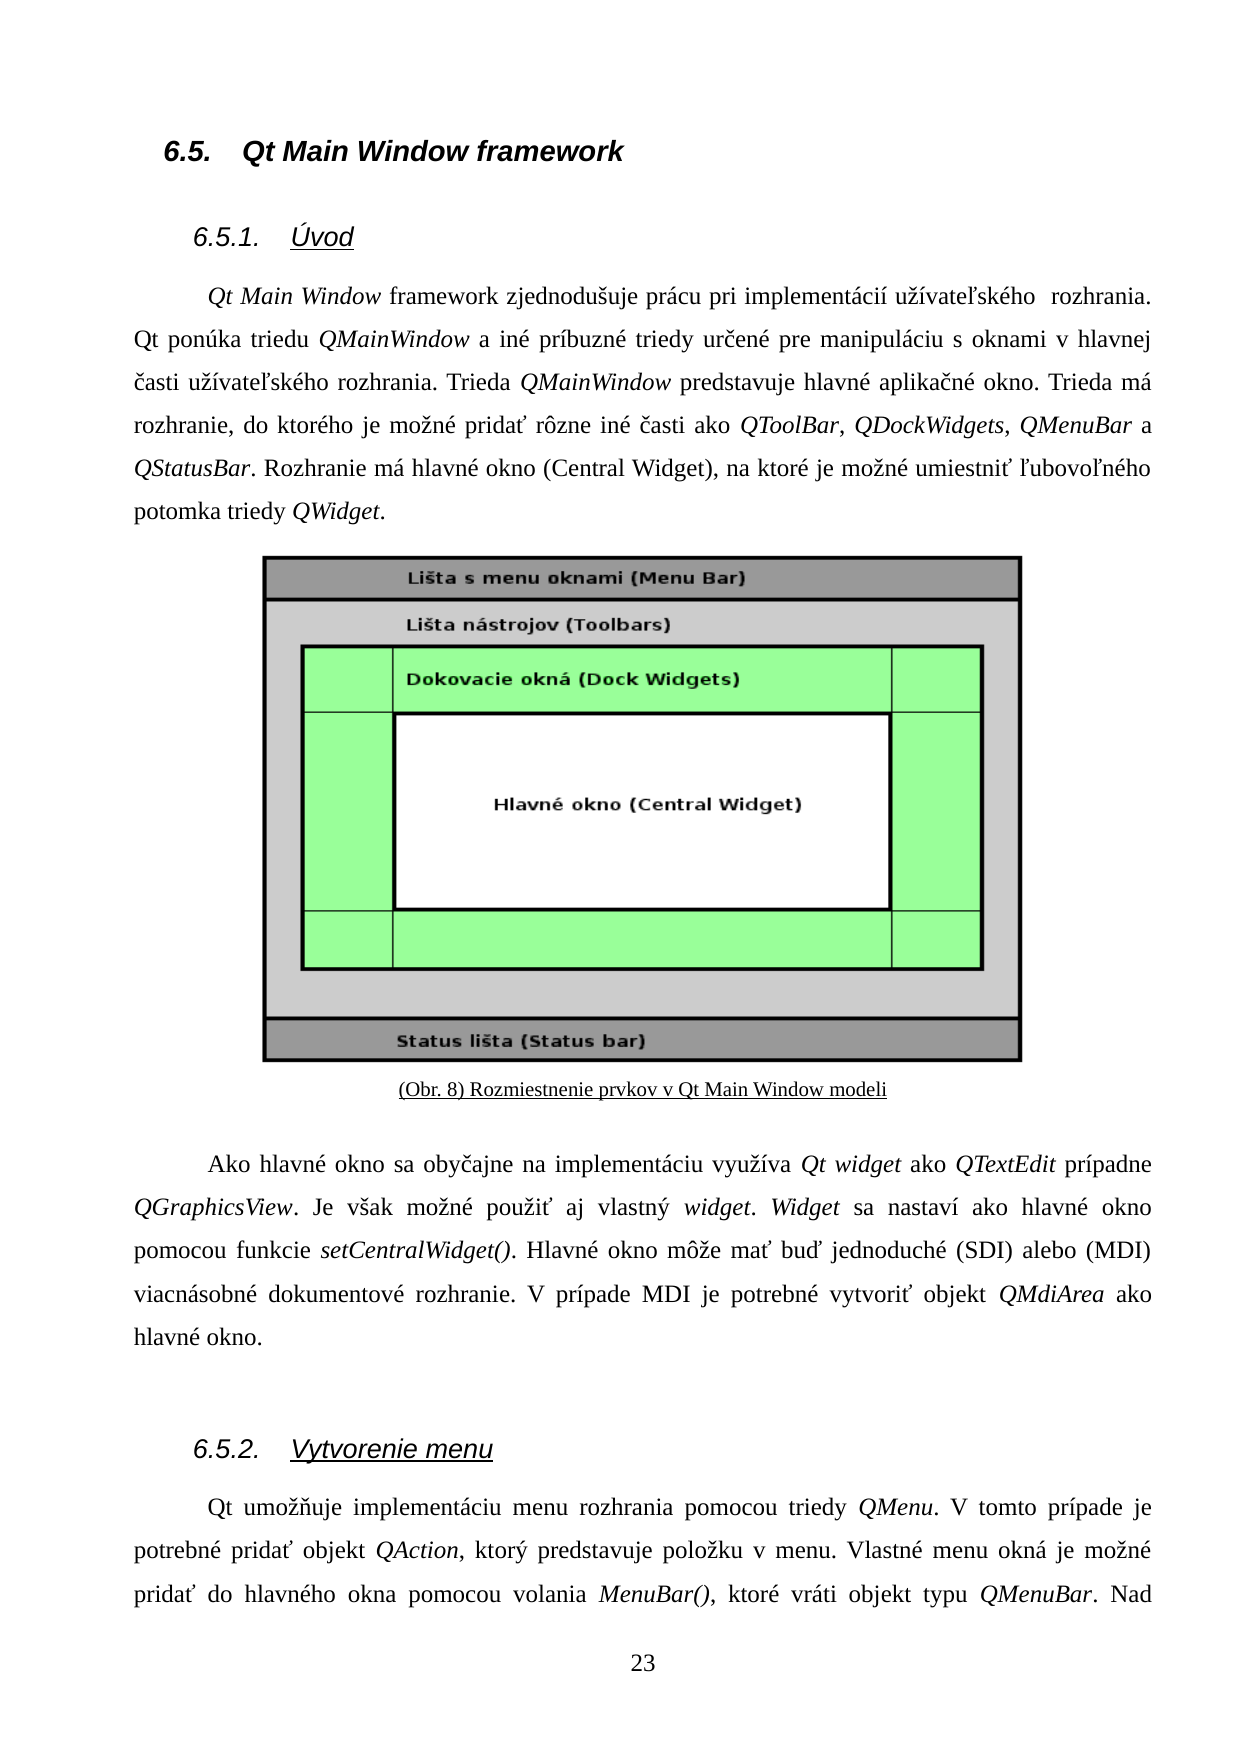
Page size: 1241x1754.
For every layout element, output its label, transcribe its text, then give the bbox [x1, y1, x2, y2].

subtitle Úvod [193, 221, 1152, 253]
subtitle Vytvorenie menu [193, 1433, 1152, 1464]
subtitle Qt Main Window framework [163, 133, 1152, 167]
picture [257, 552, 1028, 1066]
text (Obr. 8) Rozmiestnenie prvkov v Qt Main Window modeli [133, 552, 1152, 1101]
text Ako hlavné okno sa obyčajne na implementáciu využíva Qt widget ako QTextEdit prípadne QGraphicsView. Je však možné použiť aj vlastný widget. Widget sa nastaví ako hlavné okno pomocou funkcie setCentralWidget(). Hlavné okno môže mať buď jednoduché (SDI) alebo (MDI) viacnásobné dokumentové rozhranie. V prípade MDI je potrebné vytvoriť objekt QMdiArea ako hlavné okno. [133, 1149, 1152, 1351]
text Qt Main Window framework zjednodušuje prácu pri implementácií užívateľského rozhrania. Qt ponúka triedu QMainWindow a iné príbuzné triedy určené pre manipuláciu s oknami v hlavnej časti užívateľského rozhrania. Trieda QMainWindow predstavuje hlavné aplikačné okno. Trieda má rozhranie, do ktorého je možné pridať rôzne iné časti ako QToolBar, QDockWidgets, QMenuBar a QStatusBar. Rozhranie má hlavné okno (Central Widget), na ktoré je možné umiestniť ľubovoľného potomka triedy QWidget. [133, 281, 1152, 525]
text Qt umožňuje implementáciu menu rozhrania pomocou triedy QMenu. V tomto prípade je potrebné pridať objekt QAction, ktorý predstavuje položku v menu. Vlastné menu okná je možné pridať do hlavného okna pomocou volania MenuBar(), ktoré vráti objekt typu QMenuBar. Nad [133, 1492, 1152, 1607]
